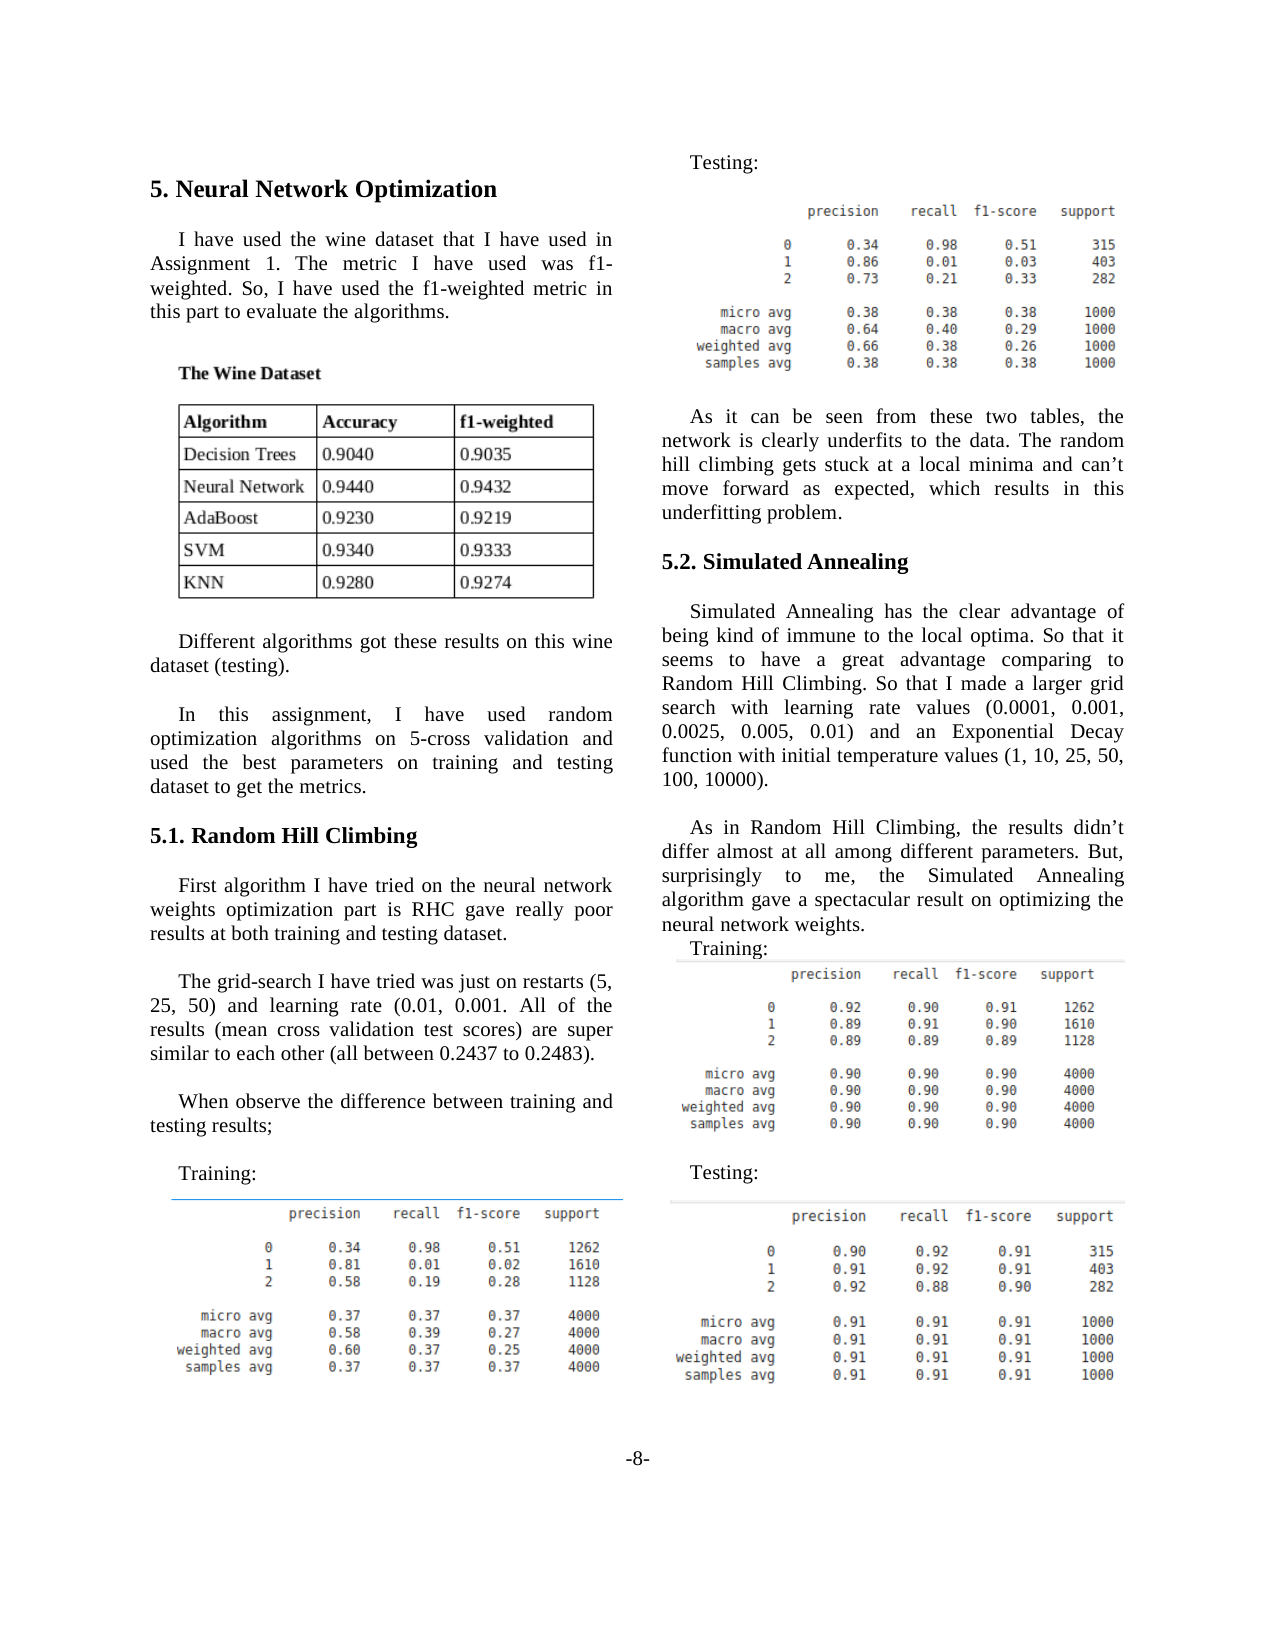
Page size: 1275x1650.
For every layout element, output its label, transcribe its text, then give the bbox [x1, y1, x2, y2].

subtitle 5.2. Simulated Annealing [662, 548, 1125, 574]
text Training: [662, 935, 1125, 959]
text As it can be seen from these two tables, the network is clearly underfits to the data. The random hill climbing gets stuck at a local minima and can’t move forward as expected, which results in this underfitting problem. [662, 403, 1125, 524]
text When observe the difference between training and testing results; [150, 1089, 614, 1137]
text Different algorithms got these results on this wine dataset (testing). [150, 629, 614, 677]
subtitle 5. Neural Network Optimization [150, 174, 614, 203]
text Training: [150, 1161, 614, 1185]
text Testing: [662, 150, 1125, 174]
text As in Random Hill Climbing, the results didn’t differ almost at all among different parameters. But, surprisingly to me, the Simulated Annealing algorithm gave a spectacular result on optimizing the neural network weights. [662, 815, 1125, 935]
subtitle 5.1. Random Hill Climbing [150, 822, 614, 848]
picture [661, 1200, 1125, 1394]
text The grid-search I have tried was just on restarts (5, 25, 50) and learning rate (0.01, 0.001. All of the results (mean cross validation test scores) are super similar to each other (all between 0.2437 to 0.2483). [150, 969, 614, 1065]
text Simulated Annealing has the clear advantage of being kind of immune to the local optima. So that it seems to have a great advantage comparing to Random Hill Climbing. So that I made a larger grid search with learning rate values (0.0001, 0.001, 0.0025, 0.005, 0.01) and an Exponential Decay function with initial temperature values (1, 10, 25, 50, 100, 10000). [662, 598, 1125, 791]
text I have used the wine dataset that I have used in Assignment 1. The metric I have used was f1-weighted. So, I have used the f1-weighted metric in this part to evaluate the algorithms. [150, 227, 614, 323]
picture [661, 198, 1125, 380]
text Testing: [662, 1160, 1125, 1184]
picture [159, 1199, 623, 1391]
picture [661, 959, 1125, 1136]
text In this assignment, I have used random optimization algorithms on 5-cross validation and used the best parameters on training and testing dataset to get the metrics. [150, 701, 614, 798]
text First algorithm I have tried on the neural network weights optimization part is RHC gave really poor results at both training and testing dataset. [150, 872, 614, 944]
picture [150, 347, 614, 606]
